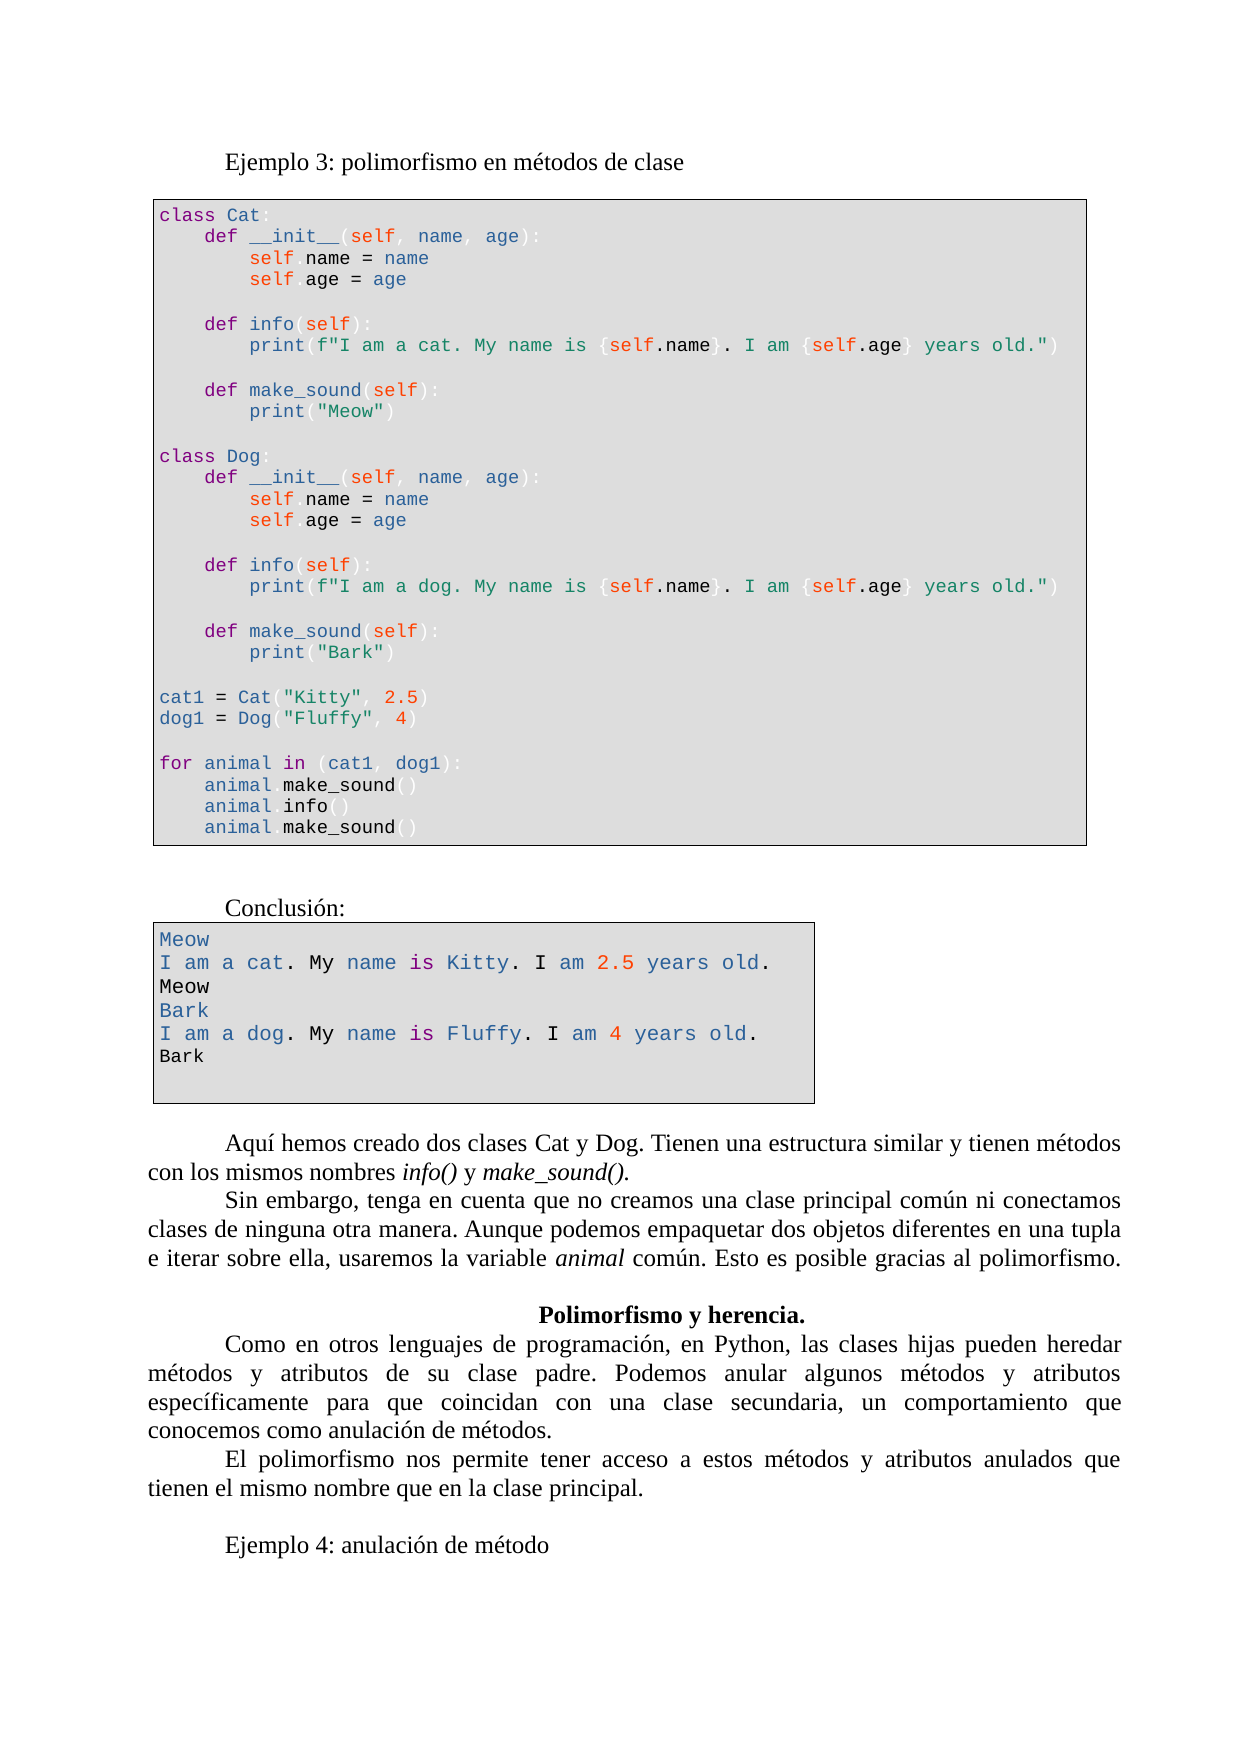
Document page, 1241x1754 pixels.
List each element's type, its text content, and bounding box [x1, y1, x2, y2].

text Aquí hemos creado dos clases Cat y Dog. Tienen una estructura similar y tienen métodos con los mismos nombres info() y make_sound(). [148, 1128, 1122, 1186]
text Polimorfismo y herencia. [148, 1301, 1122, 1329]
text Como en otros lenguajes de programación, en Python, las clases hijas pueden heredar métodos y atributos de su clase padre. Podemos anular algunos métodos y atributos específicamente para que coincidan con una clase secundaria, un comportamiento que conocemos como anulación de métodos. [148, 1329, 1122, 1444]
text Sin embargo, tenga en cuenta que no creamos una clase principal común ni conectamos clases de ninguna otra manera. Aunque podemos empaquetar dos objetos diferentes en una tupla e iterar sobre ella, usaremos la variable animal común. Esto es posible gracias al polimorfismo. [148, 1186, 1122, 1301]
text El polimorfismo nos permite tener acceso a estos métodos y atributos anulados que tienen el mismo nombre que en la clase principal. [148, 1444, 1122, 1502]
table_header Meow I am a cat. My name is Kitty. I am 2.5 years old. Meow Bark I am a dog. My name is Fluffy. I am 4 years old. Bark [154, 923, 814, 1103]
text Conclusión: [148, 893, 1122, 922]
text Ejemplo 4: anulación de método [148, 1502, 1122, 1559]
table_header class Cat: def __init__(self, name, age): self.name = name self.age = age def info(self): print(f"I am a cat. My name is {self.name}. I am {self.age} years old.") def make_sound(self): print("Meow") class Dog: def __init__(self, name, age): self.name = name self.age = age def info(self): print(f"I am a dog. My name is {self.name}. I am {self.age} years old.") def make_sound(self): print("Bark") cat1 = Cat("Kitty", 2.5) dog1 = Dog("Fluffy", 4) for animal in (cat1, dog1): animal.make_sound() animal.info() animal.make_sound() [154, 200, 1086, 845]
text Ejemplo 3: polimorfismo en métodos de clase [148, 118, 1122, 176]
